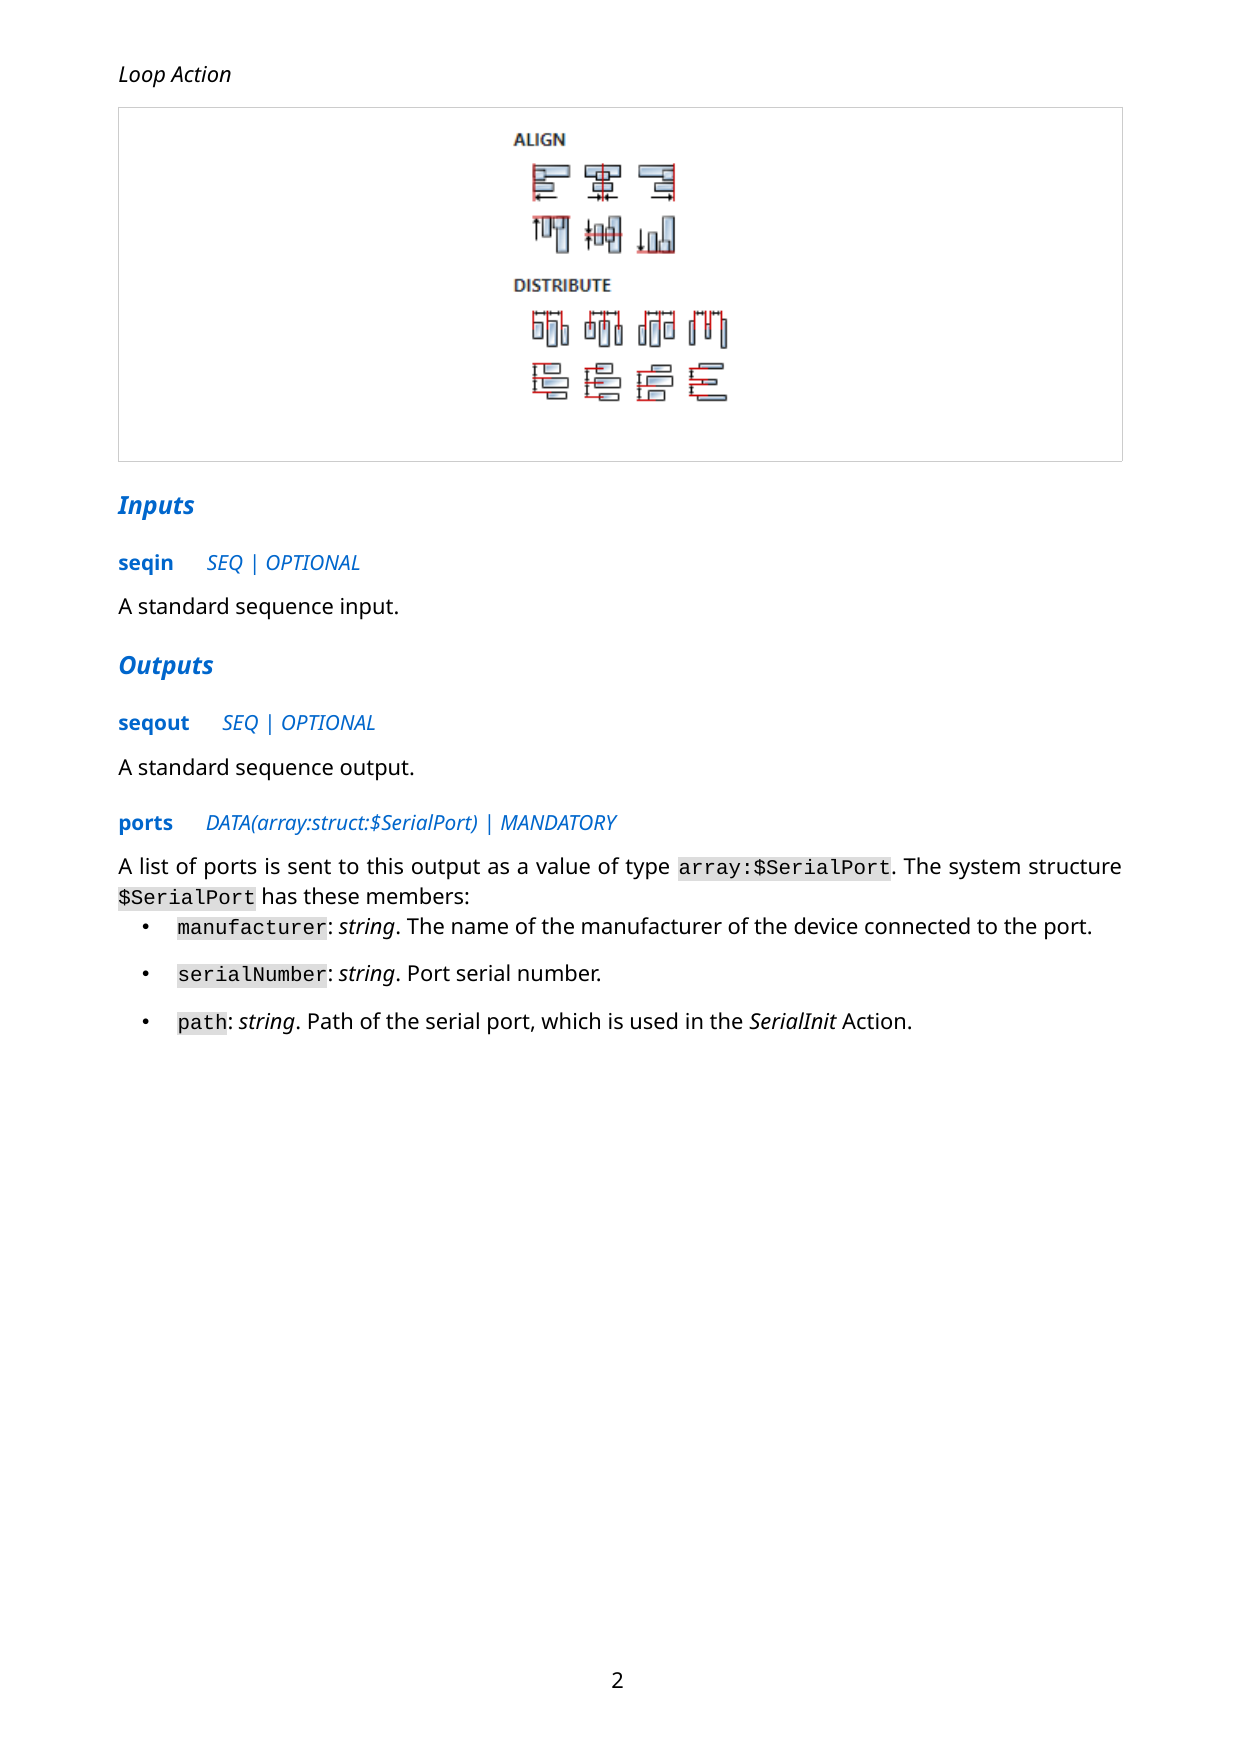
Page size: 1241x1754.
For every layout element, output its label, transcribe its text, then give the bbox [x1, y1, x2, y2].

picture [490, 124, 750, 414]
table_cell [119, 414, 1122, 461]
subtitle Outputs [118, 648, 1122, 682]
list manufacturer: string. The name of the manufacturer of the device connected to the port. [142, 911, 1110, 941]
list path: string. Path of the serial port, which is used in the SerialInit Action. [142, 1006, 1110, 1036]
subtitle seqout SEQ | OPTIONAL [118, 708, 1122, 737]
text A standard sequence input. [118, 591, 1122, 621]
text A standard sequence output. [118, 752, 1122, 781]
subtitle seqin SEQ | OPTIONAL [118, 548, 1122, 577]
subtitle Inputs [118, 487, 1122, 522]
subtitle ports DATA(array:struct:$SerialPort) | MANDATORY [118, 808, 1122, 836]
text A list of ports is sent to this output as a value of type array:$SerialPort. The system structure $SerialPort has these members: [118, 851, 1122, 911]
table_cell [119, 108, 1122, 413]
list serialNumber: string. Port serial number. [142, 958, 1110, 988]
